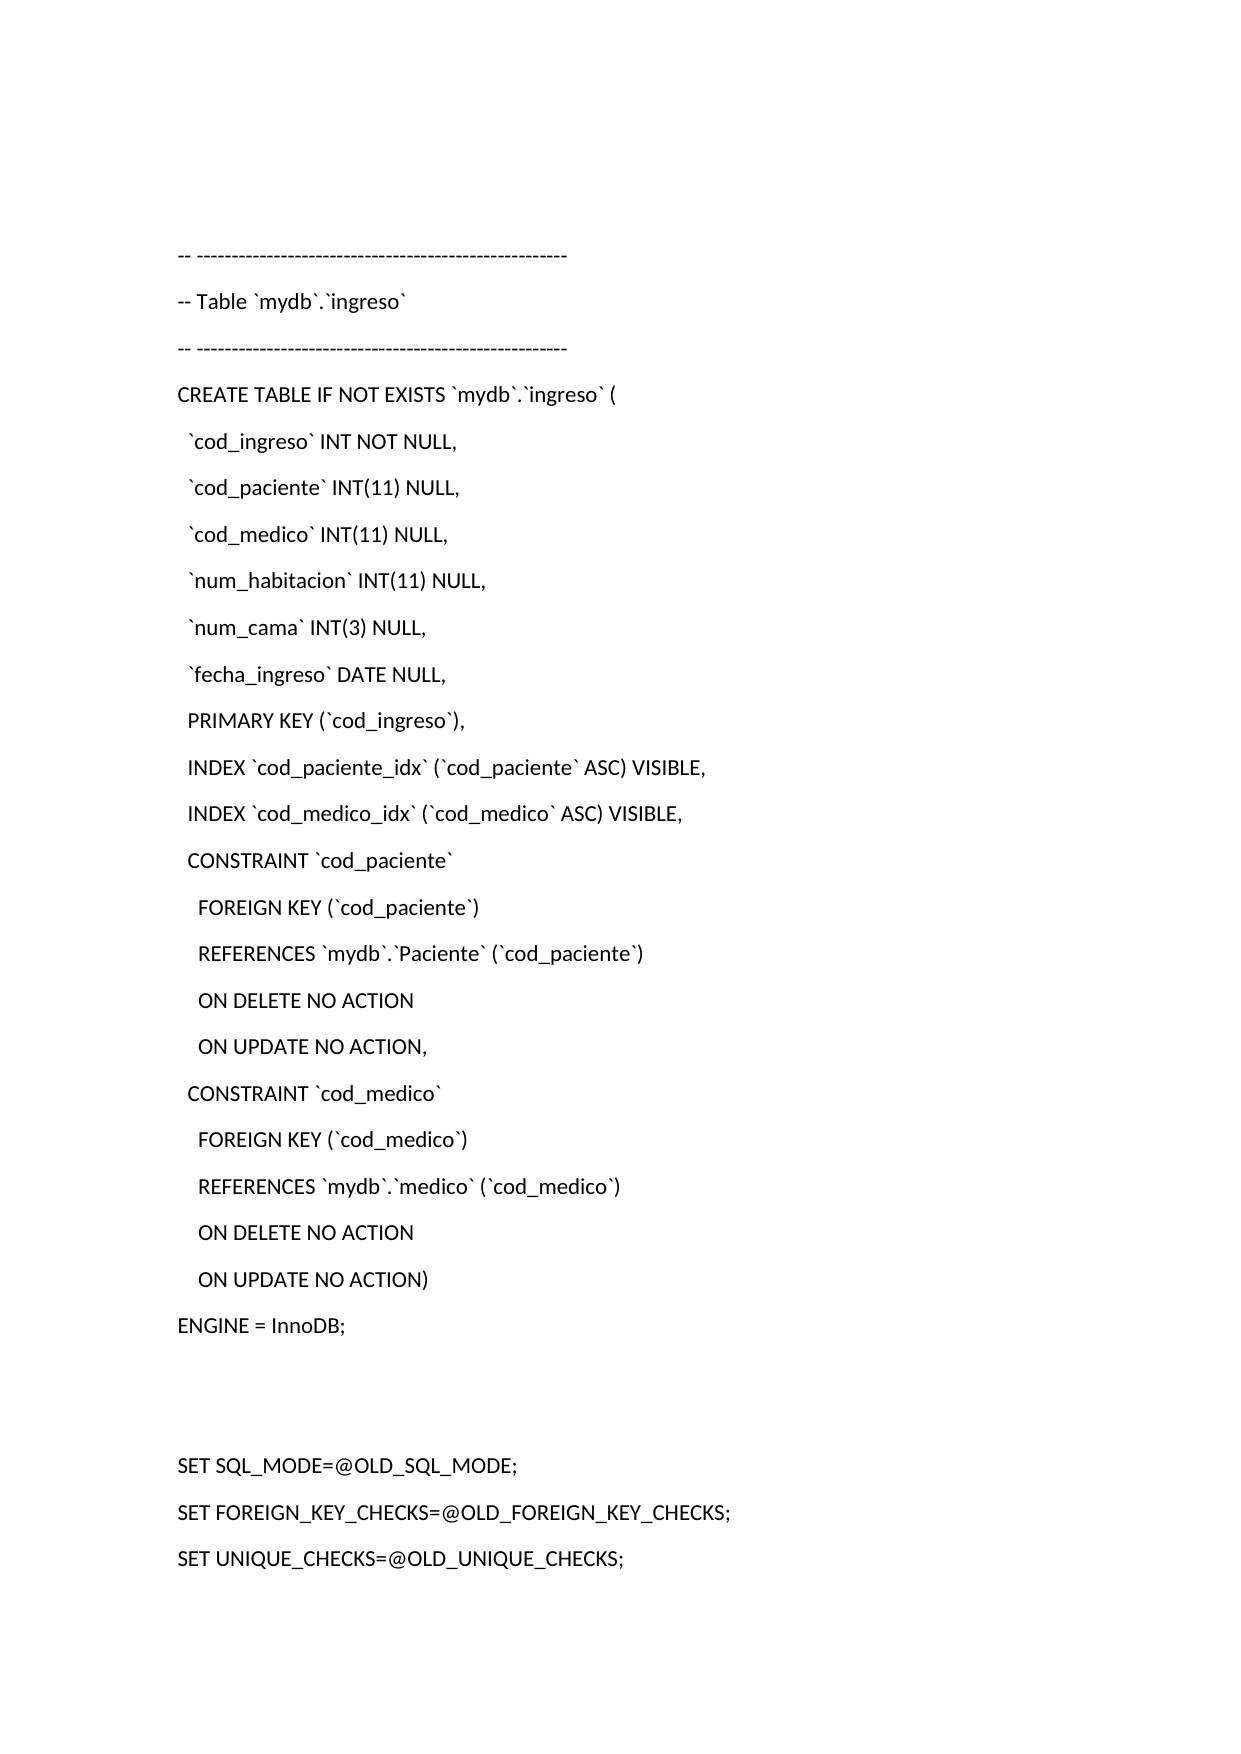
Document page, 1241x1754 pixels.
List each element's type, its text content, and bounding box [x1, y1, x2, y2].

text PRIMARY KEY (`cod_ingreso`), [177, 706, 1063, 734]
text ON UPDATE NO ACTION) [177, 1265, 1063, 1293]
text SET FOREIGN_KEY_CHECKS=@OLD_FOREIGN_KEY_CHECKS; [177, 1498, 1063, 1526]
text `cod_ingreso` INT NOT NULL, [177, 427, 1063, 455]
text REFERENCES `mydb`.`medico` (`cod_medico`) [177, 1172, 1063, 1200]
text SET UNIQUE_CHECKS=@OLD_UNIQUE_CHECKS; [177, 1544, 1063, 1572]
text ON UPDATE NO ACTION, [177, 1032, 1063, 1060]
text -- Table `mydb`.`ingreso` [177, 287, 1063, 315]
text REFERENCES `mydb`.`Paciente` (`cod_paciente`) [177, 939, 1063, 967]
text ON DELETE NO ACTION [177, 986, 1063, 1014]
text `fecha_ingreso` DATE NULL, [177, 660, 1063, 688]
text `num_habitacion` INT(11) NULL, [177, 567, 1063, 595]
text `cod_medico` INT(11) NULL, [177, 520, 1063, 548]
text FOREIGN KEY (`cod_medico`) [177, 1125, 1063, 1153]
text INDEX `cod_paciente_idx` (`cod_paciente` ASC) VISIBLE, [177, 753, 1063, 781]
text -- ----------------------------------------------------- [177, 241, 1063, 269]
text SET SQL_MODE=@OLD_SQL_MODE; [177, 1451, 1063, 1479]
text INDEX `cod_medico_idx` (`cod_medico` ASC) VISIBLE, [177, 799, 1063, 827]
text ON DELETE NO ACTION [177, 1218, 1063, 1247]
text `num_cama` INT(3) NULL, [177, 613, 1063, 641]
text CREATE TABLE IF NOT EXISTS `mydb`.`ingreso` ( [177, 380, 1063, 408]
text `cod_paciente` INT(11) NULL, [177, 473, 1063, 502]
text FOREIGN KEY (`cod_paciente`) [177, 893, 1063, 921]
text CONSTRAINT `cod_paciente` [177, 846, 1063, 874]
text CONSTRAINT `cod_medico` [177, 1079, 1063, 1107]
text -- ----------------------------------------------------- [177, 334, 1063, 362]
text ENGINE = InnoDB; [177, 1312, 1063, 1340]
